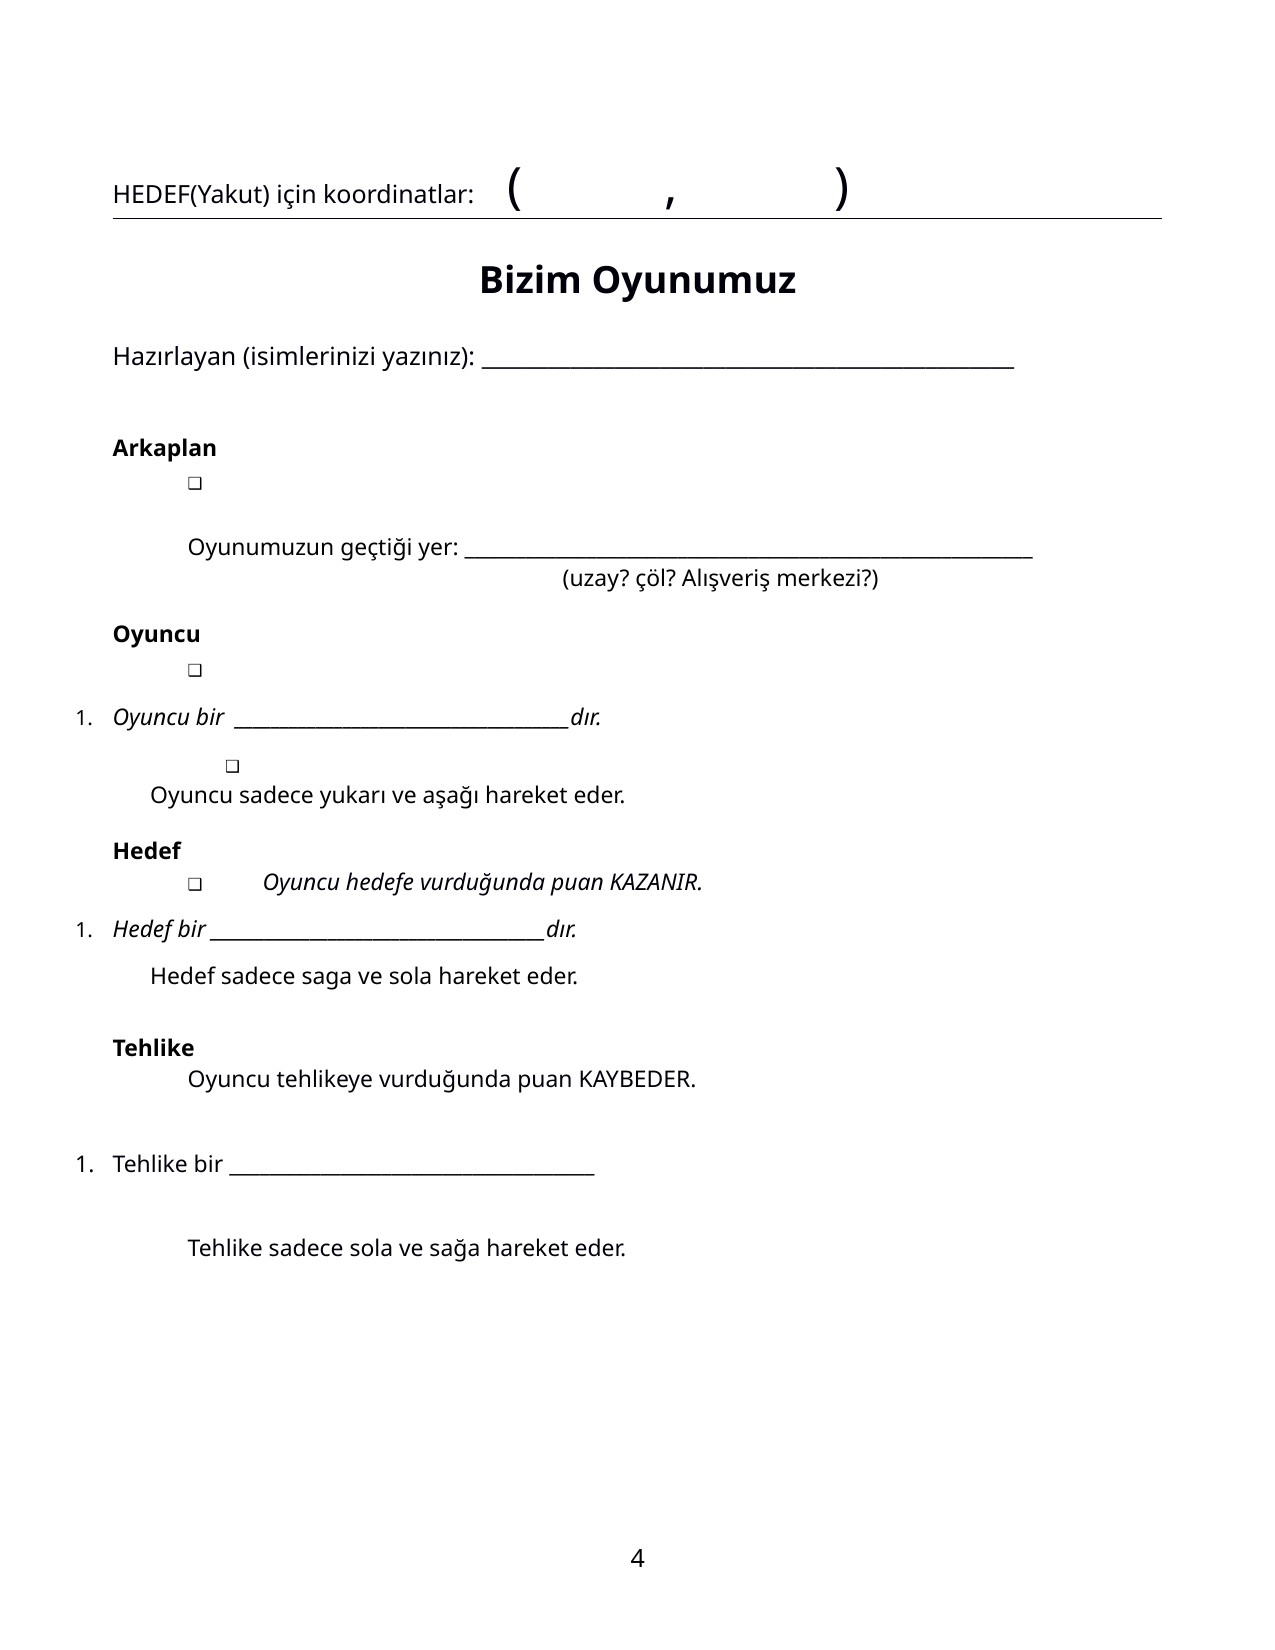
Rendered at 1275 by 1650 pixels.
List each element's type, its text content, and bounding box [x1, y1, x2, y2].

list Tehlike bir ____________________________________ [75, 1147, 1162, 1179]
text Bizim Oyunumuz [112, 253, 1162, 304]
text Tehlike sadece sola ve sağa hareket eder. [187, 1232, 1162, 1263]
text Hedef sadece saga ve sola hareket eder. [150, 960, 1162, 991]
text (uzay? çöl? Alışveriş merkezi?) [187, 562, 1162, 593]
subtitle Oyuncu [112, 618, 1162, 649]
text HEDEF(Yakut) için koordinatlar: ( , ) [112, 150, 1162, 218]
list Oyuncu sadece yukarı ve aşağı hareket eder. [150, 747, 1162, 810]
list Oyuncu hedefe vurduğunda puan KAZANIR. [112, 866, 1162, 897]
subtitle Arkaplan [112, 431, 1162, 463]
text Oyuncu tehlikeye vurduğunda puan KAYBEDER. [187, 1063, 1162, 1094]
list Hedef bir _____________________________________dır. [75, 913, 1162, 944]
list Oyuncu bir _____________________________________dır. [75, 701, 1162, 732]
subtitle Hedef [112, 835, 1162, 866]
text Oyunumuzun geçtiği yer: ________________________________________________________ [187, 531, 1162, 562]
text Hazırlayan (isimlerinizi yazınız): ________________________________________________ [112, 338, 1162, 372]
subtitle Tehlike [112, 1032, 1162, 1063]
